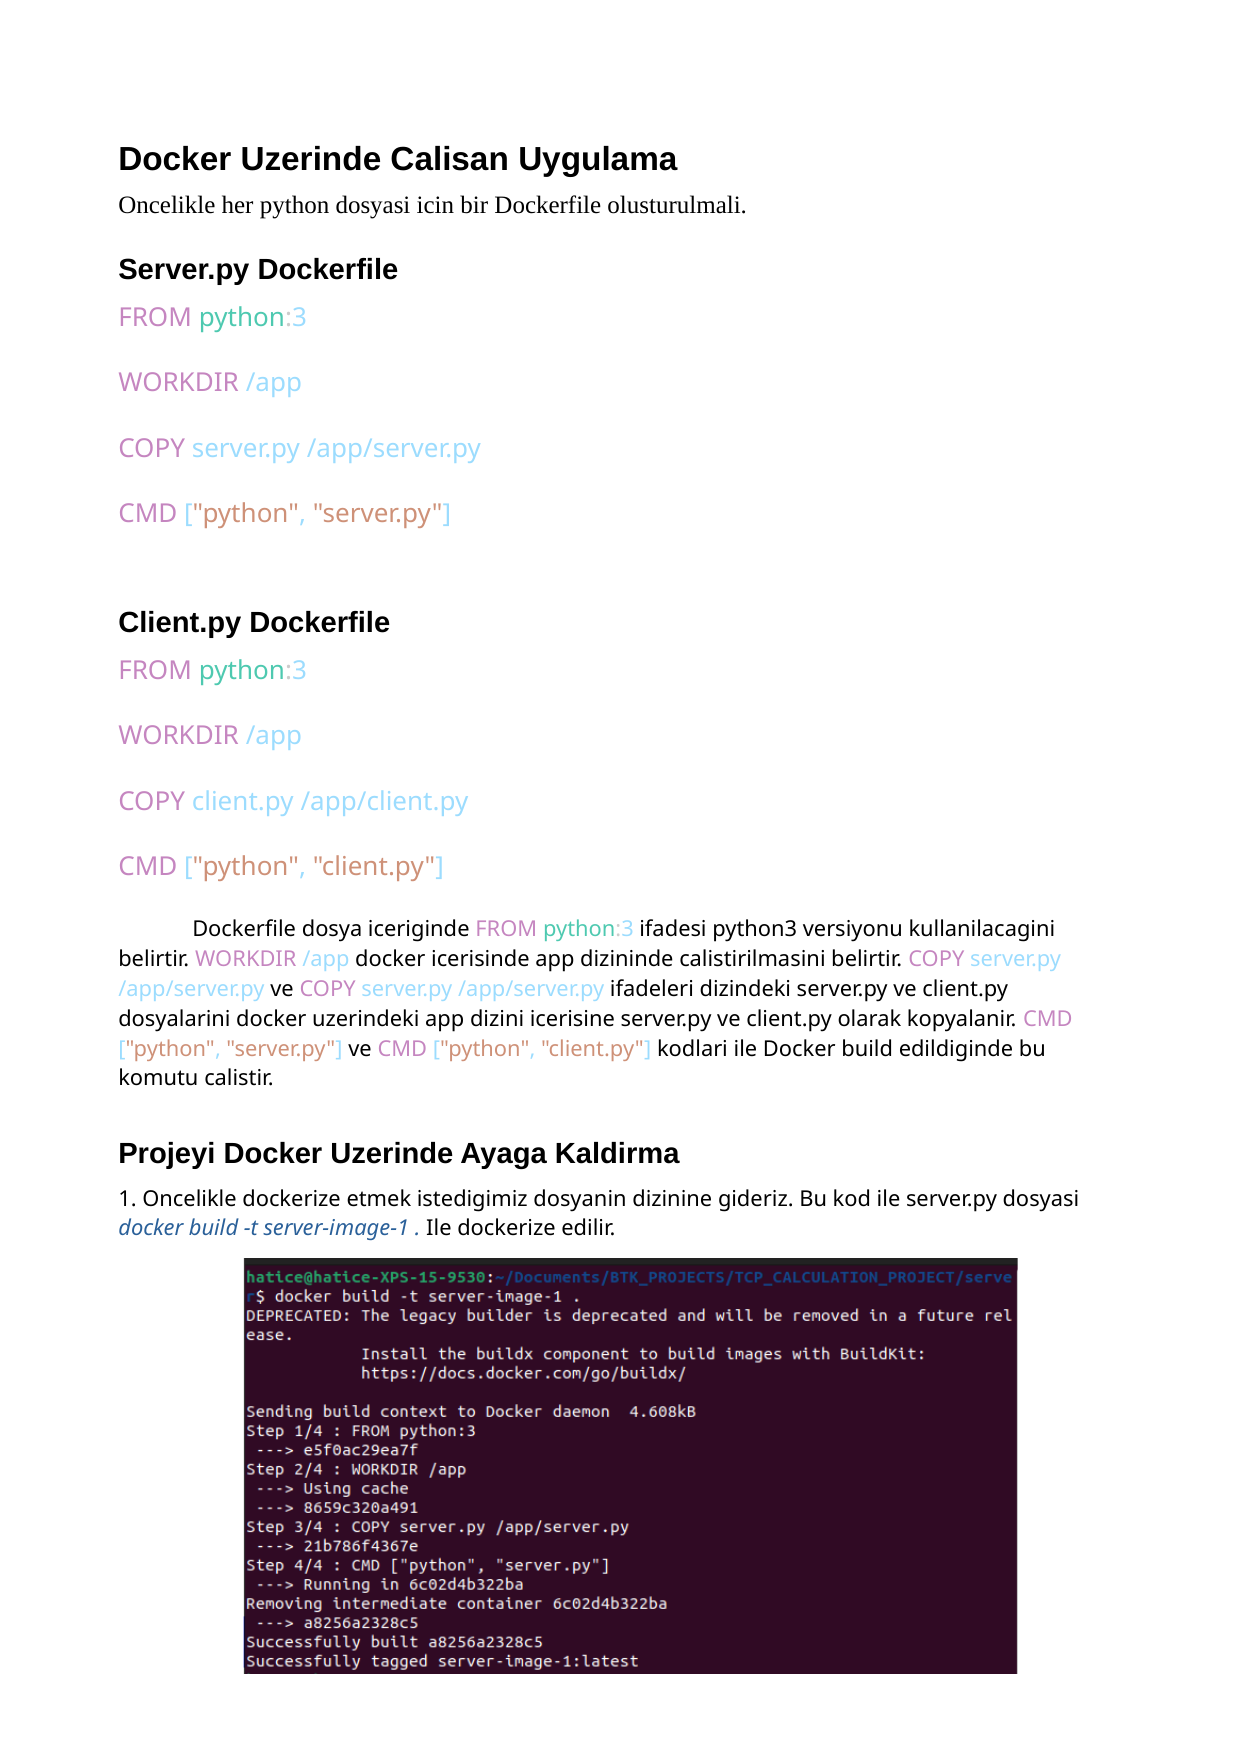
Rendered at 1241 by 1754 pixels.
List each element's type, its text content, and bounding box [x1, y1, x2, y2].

subtitle Client.py Dockerfile [118, 605, 1122, 639]
text WORKDIR /app [118, 364, 1122, 399]
text WORKDIR /app [118, 717, 1122, 752]
text COPY server.py /app/server.py [118, 429, 1122, 465]
text FROM python:3 [118, 651, 1122, 687]
text Dockerfile dosya iceriginde FROM python:3 ifadesi python3 versiyonu kullanilacagini belirtir. WORKDIR /app docker icerisinde app dizininde calistirilmasini belirtir. COPY server.py /app/server.py ve COPY server.py /app/server.py ifadeleri dizindeki server.py ve client.py dosyalarini docker uzerindeki app dizini icerisine server.py ve client.py olarak kopyalanir. CMD ["python", "server.py"] ve CMD ["python", "client.py"] kodlari ile Docker build edildiginde bu komutu calistir. [118, 913, 1122, 1092]
picture [243, 1258, 1018, 1674]
subtitle Projeyi Docker Uzerinde Ayaga Kaldirma [118, 1136, 1122, 1170]
text FROM python:3 [118, 298, 1122, 334]
text Oncelikle her python dosyasi icin bir Dockerfile olusturulmali. [118, 190, 1122, 219]
subtitle Server.py Dockerfile [118, 252, 1122, 286]
text COPY client.py /app/client.py [118, 782, 1122, 818]
subtitle Docker Uzerinde Calisan Uygulama [118, 139, 1122, 177]
text 1. Oncelikle dockerize etmek istedigimiz dosyanin dizinine gideriz. Bu kod ile server.py dosyasi docker build -t server-image-1 . Ile dockerize edilir. [118, 1182, 1122, 1242]
text CMD ["python", "client.py"] [118, 848, 1122, 883]
text CMD ["python", "server.py"] [118, 495, 1122, 530]
